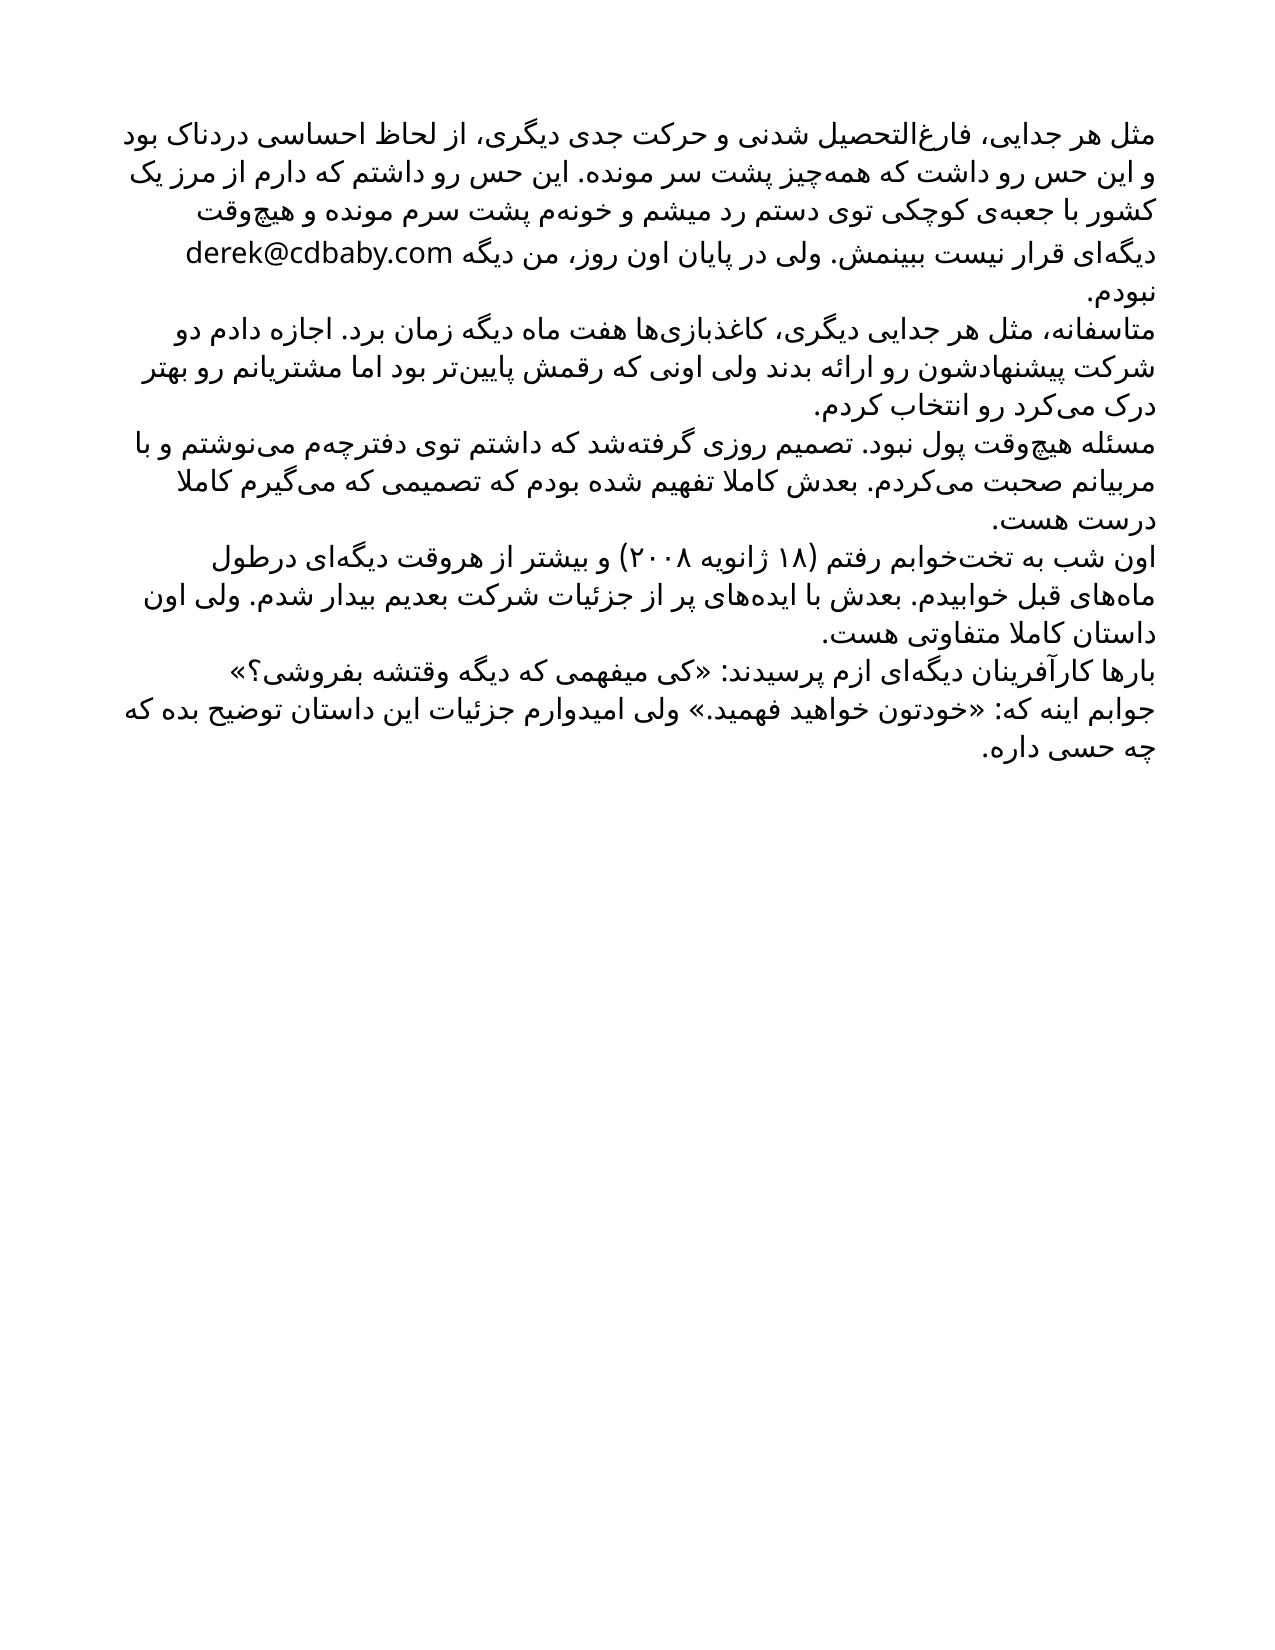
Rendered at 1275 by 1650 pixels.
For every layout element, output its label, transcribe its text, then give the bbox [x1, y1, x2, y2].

text جوابم اینه که: «خودتون خواهید فهمید.» ولی امیدوارم جزئیات این داستان توضیح بده که چه حسی داره. [118, 693, 1157, 769]
text بارها کارآفرینان دیگه‌ای ازم پرسیدند: «کی میفهمی که دیگه وقتشه بفروشی؟» [118, 655, 1157, 693]
text متاسفانه، مثل هر جدایی دیگری، کاغذبازی‌ها هفت ماه دیگه زمان برد. اجازه دادم دو شرکت پیشنهادشون رو ارائه بدند ولی اونی که رقمش پایین‌تر بود اما مشتریانم رو بهتر درک می‌کرد رو انتخاب کردم. [118, 313, 1157, 427]
text مسئله هیچ‌وقت پول نبود. تصمیم روزی گرفته‌شد که داشتم توی دفترچه‌م می‌نوشتم و با مربیانم صحبت می‌کردم. بعدش کاملا تفهیم شده بودم که تصمیمی که می‌گیرم کاملا درست هست. [118, 427, 1157, 541]
text مثل هر جدایی، فارغ‌التحصیل شدنی و حرکت جدی‌ دیگری، از لحاظ احساسی دردناک بود و این حس رو داشت که همه‌چیز پشت سر مونده. این حس رو داشتم که دارم از مرز یک کشور با جعبه‌ی کوچکی توی دستم رد میشم و خونه‌م پشت سرم مونده و هیچ‌وقت دیگه‌ای قرار نیست ببینمش. ولی در پایان اون روز، من دیگه derek@cdbaby.com نبودم. [118, 118, 1157, 313]
text اون شب به تخت‌خوابم رفتم (۱۸ ژانویه ۲۰۰۸) و بیشتر از هروقت دیگه‌ای درطول ماه‌های قبل خوابیدم. بعدش با ایده‌های پر از جزئیات شرکت بعدیم بیدار شدم. ولی اون داستان کاملا متفاوتی هست. [118, 541, 1157, 655]
